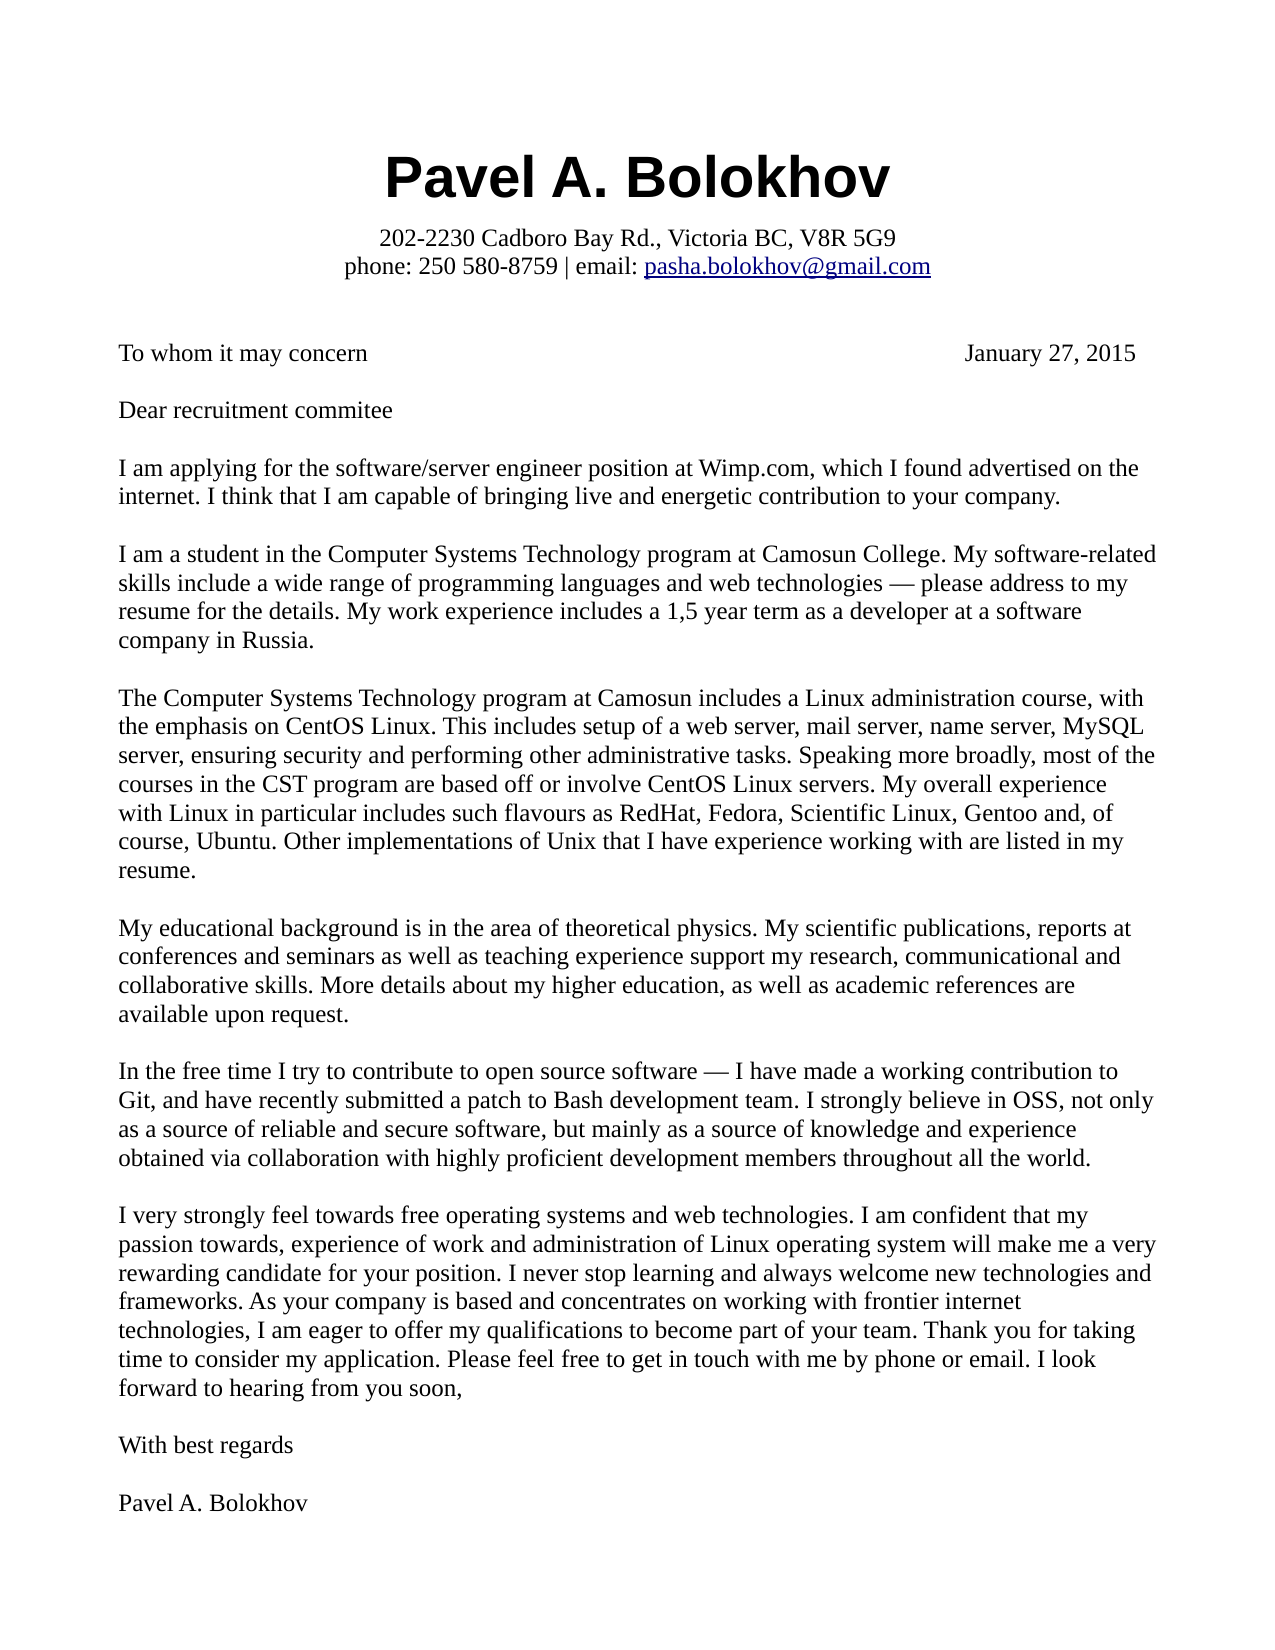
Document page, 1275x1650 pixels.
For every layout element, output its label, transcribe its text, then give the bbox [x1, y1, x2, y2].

text Pavel A. Bolokhov [118, 1488, 1157, 1516]
text I very strongly feel towards free operating systems and web technologies. I am confident that my passion towards, experience of work and administration of Linux operating system will make me a very rewarding candidate for your position. I never stop learning and always welcome new technologies and frameworks. As your company is based and concentrates on working with frontier internet technologies, I am eager to offer my qualifications to become part of your team. Thank you for taking time to consider my application. Please feel free to get in touch with me by phone or email. I look forward to hearing from you soon, [118, 1200, 1157, 1401]
text The Computer Systems Technology program at Camosun includes a Linux administration course, with the emphasis on CentOS Linux. This includes setup of a web server, mail server, name server, MySQL server, ensuring security and performing other administrative tasks. Speaking more broadly, most of the courses in the CST program are based off or involve CentOS Linux servers. My overall experience with Linux in particular includes such flavours as RedHat, Fedora, Scientific Linux, Gentoo and, of course, Ubuntu. Other implementations of Unix that I have experience working with are listed in my resume. [118, 683, 1157, 884]
text To whom it may concern January 27, 2015 [118, 338, 1157, 366]
text Dear recruitment commitee [118, 395, 1157, 424]
title Pavel A. Bolokhov [118, 143, 1157, 210]
text 202-2230 Cadboro Bay Rd., Victoria BC, V8R 5G9 [118, 223, 1157, 251]
text I am applying for the software/server engineer position at Wimp.com, which I found advertised on the internet. I think that I am capable of bringing live and energetic contribution to your company. [118, 453, 1157, 510]
text My educational background is in the area of theoretical physics. My scientific publications, reports at conferences and seminars as well as teaching experience support my research, communicational and collaborative skills. More details about my higher education, as well as academic references are available upon request. [118, 913, 1157, 1028]
text I am a student in the Computer Systems Technology program at Camosun College. My software-related skills include a wide range of programming languages and web technologies — please address to my resume for the details. My work experience includes a 1,5 year term as a developer at a software company in Russia. [118, 539, 1157, 654]
text phone: 250 580-8759 | email: pasha.bolokhov@gmail.com [118, 251, 1157, 280]
text In the free time I try to contribute to open source software — I have made a working contribution to Git, and have recently submitted a patch to Bash development team. I strongly believe in OSS, not only as a source of reliable and secure software, but mainly as a source of knowledge and experience obtained via collaboration with highly proficient development members throughout all the world. [118, 1056, 1157, 1171]
text With best regards [118, 1430, 1157, 1459]
